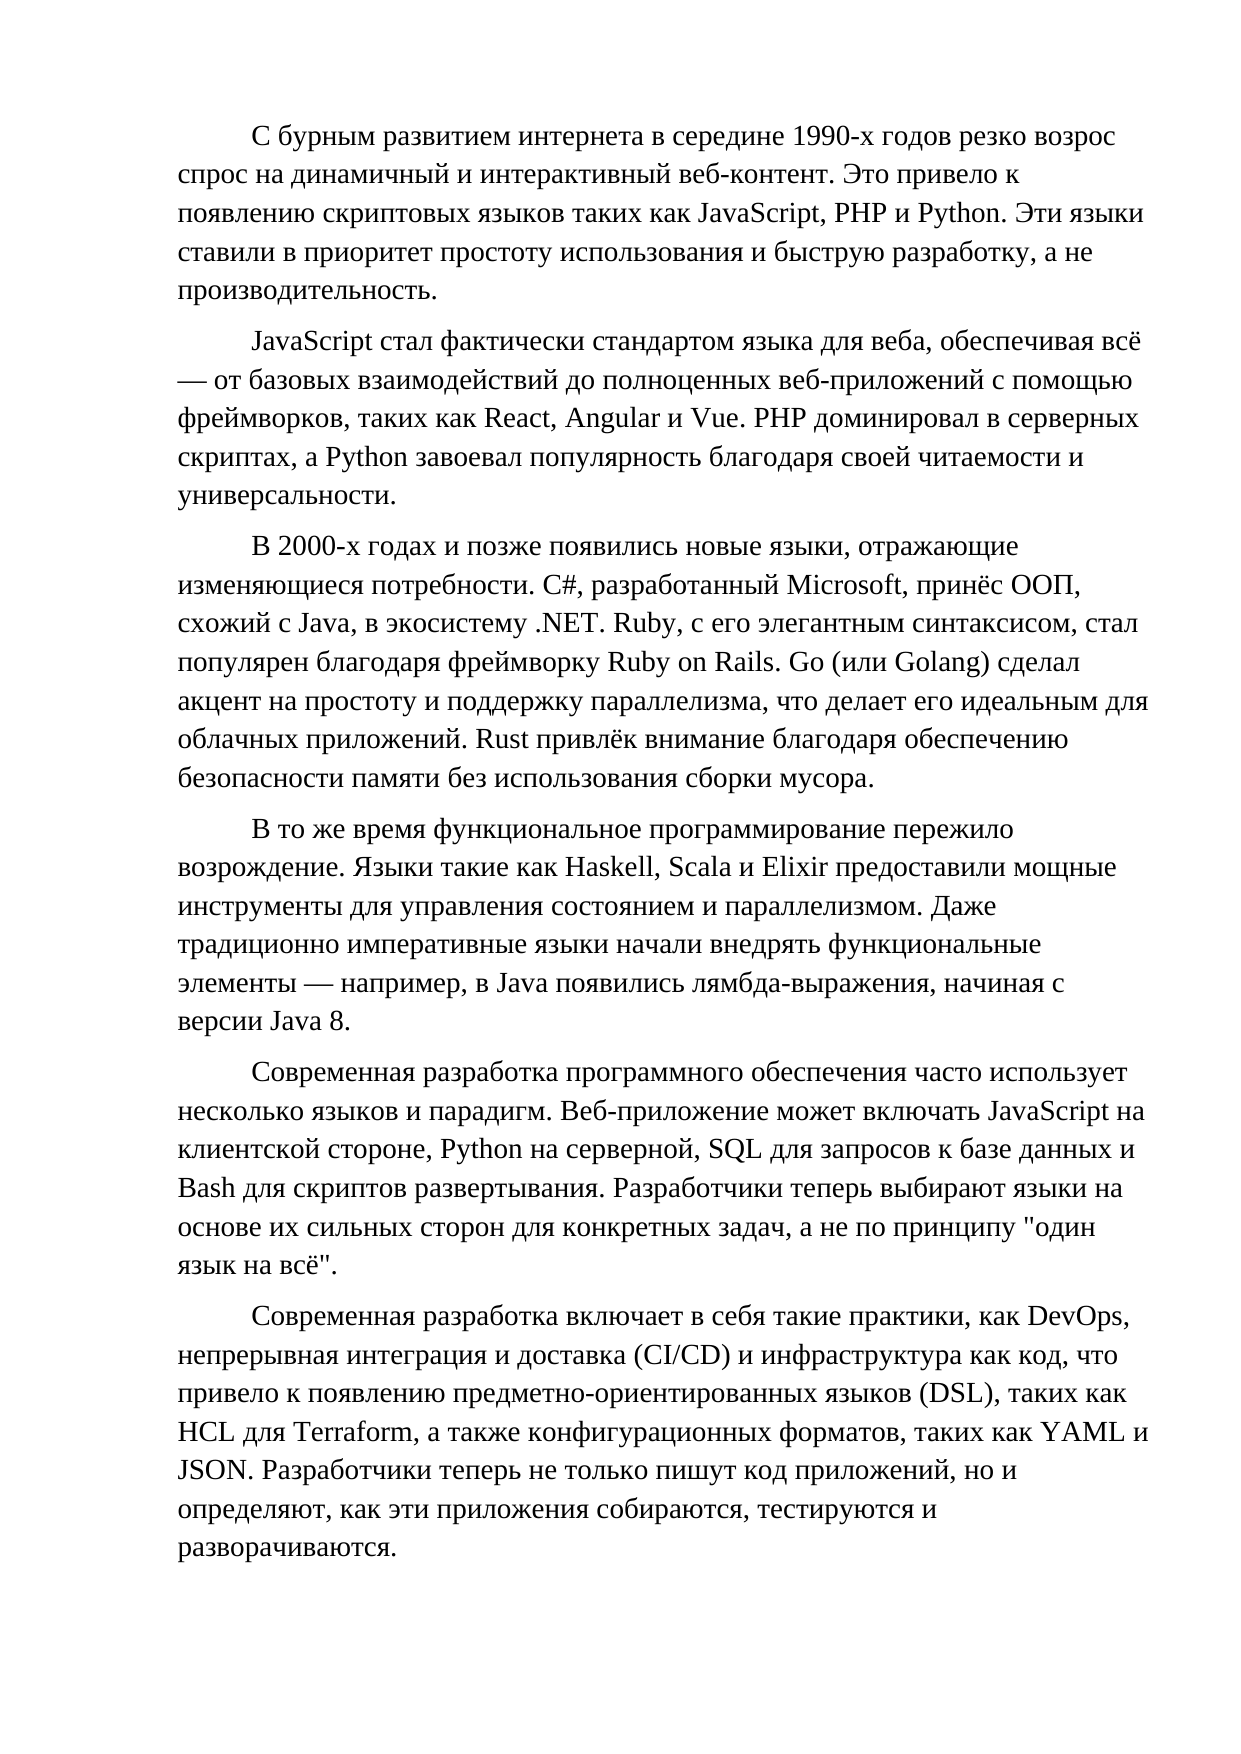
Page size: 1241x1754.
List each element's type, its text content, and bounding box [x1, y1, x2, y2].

text Современная разработка включает в себя такие практики, как DevOps, непрерывная интеграция и доставка (CI/CD) и инфраструктура как код, что привело к появлению предметно-ориентированных языков (DSL), таких как HCL для Terraform, а также конфигурационных форматов, таких как YAML и JSON. Разработчики теперь не только пишут код приложений, но и определяют, как эти приложения собираются, тестируются и разворачиваются. [177, 1298, 1152, 1563]
text С бурным развитием интернета в середине 1990-х годов резко возрос спрос на динамичный и интерактивный веб-контент. Это привело к появлению скриптовых языков таких как JavaScript, PHP и Python. Эти языки ставили в приоритет простоту использования и быструю разработку, а не производительность. [177, 118, 1152, 306]
text В 2000-х годах и позже появились новые языки, отражающие изменяющиеся потребности. C#, разработанный Microsoft, принёс ООП, схожий с Java, в экосистему .NET. Ruby, с его элегантным синтаксисом, стал популярен благодаря фреймворку Ruby on Rails. Go (или Golang) сделал акцент на простоту и поддержку параллелизма, что делает его идеальным для облачных приложений. Rust привлёк внимание благодаря обеспечению безопасности памяти без использования сборки мусора. [177, 528, 1152, 793]
text JavaScript стал фактически стандартом языка для веба, обеспечивая всё — от базовых взаимодействий до полноценных веб-приложений с помощью фреймворков, таких как React, Angular и Vue. PHP доминировал в серверных скриптах, а Python завоевал популярность благодаря своей читаемости и универсальности. [177, 323, 1152, 511]
text Современная разработка программного обеспечения часто использует несколько языков и парадигм. Веб-приложение может включать JavaScript на клиентской стороне, Python на серверной, SQL для запросов к базе данных и Bash для скриптов развертывания. Разработчики теперь выбирают языки на основе их сильных сторон для конкретных задач, а не по принципу "один язык на всё". [177, 1054, 1152, 1281]
text В то же время функциональное программирование пережило возрождение. Языки такие как Haskell, Scala и Elixir предоставили мощные инструменты для управления состоянием и параллелизмом. Даже традиционно императивные языки начали внедрять функциональные элементы — например, в Java появились лямбда-выражения, начиная с версии Java 8. [177, 811, 1152, 1037]
